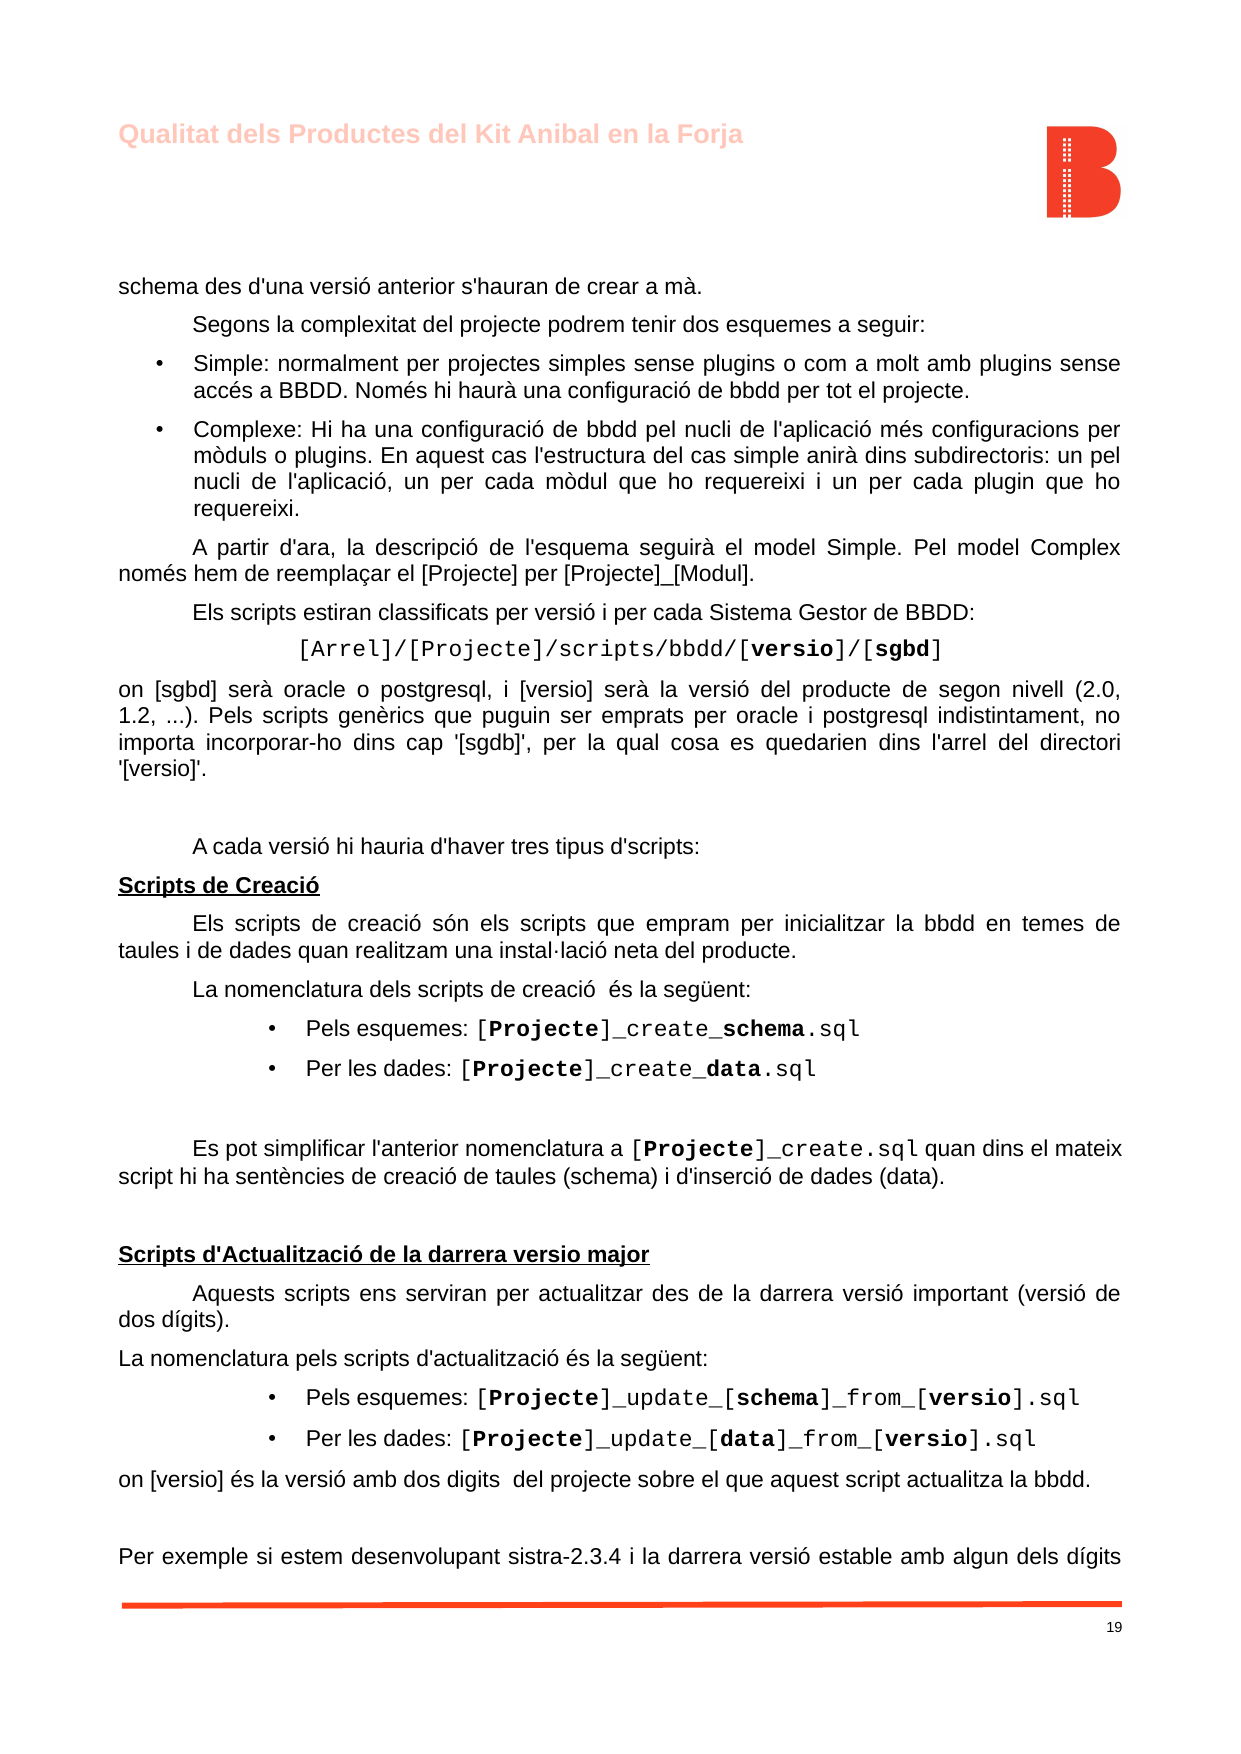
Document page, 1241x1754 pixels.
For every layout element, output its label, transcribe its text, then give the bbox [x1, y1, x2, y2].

text Scripts de Creació [118, 872, 1122, 898]
text A partir d'ara, la descripció de l'esquema seguirà el model Simple. Pel model Complex només hem de reemplaçar el [Projecte] per [Projecte]_[Modul]. [118, 533, 1122, 586]
text Els scripts de creació són els scripts que empram per inicialitzar la bbdd en temes de taules i de dades quan realitzam una instal·lació neta del producte. [118, 910, 1122, 963]
text [Arrel]/[Projecte]/scripts/bbdd/[versio]/[sgbd] [118, 637, 1122, 663]
text Scripts d'Actualització de la darrera versio major [118, 1241, 1122, 1267]
list Per les dades: [Projecte]_update_[data]_from_[versio].sql [268, 1425, 1122, 1453]
text Es pot simplificar l'anterior nomenclatura a [Projecte]_create.sql quan dins el mateix script hi ha sentències de creació de taules (schema) i d'inserció de dades (data). [118, 1135, 1122, 1190]
text La nomenclatura dels scripts de creació és la següent: [118, 976, 1122, 1002]
text Aquests scripts ens serviran per actualitzar des de la darrera versió important (versió de dos dígits). [118, 1280, 1122, 1333]
text schema des d'una versió anterior s'hauran de crear a mà. [118, 273, 1122, 299]
text A cada versió hi hauria d'haver tres tipus d'scripts: [118, 833, 1122, 859]
text Els scripts estiran classificats per versió i per cada Sistema Gestor de BBDD: [118, 599, 1122, 625]
text Per exemple si estem desenvolupant sistra-2.3.4 i la darrera versió estable amb algun dels dígits [118, 1543, 1122, 1570]
text on [sgbd] serà oracle o postgresql, i [versio] serà la versió del producte de segon nivell (2.0, 1.2, ...). Pels scripts genèrics que puguin ser emprats per oracle i postgresql indistintament, no importa incorporar-ho dins cap '[sgdb]', per la qual cosa es quedarien dins l'arrel del directori '[versio]'. [118, 676, 1122, 781]
text on [versio] és la versió amb dos digits del projecte sobre el que aquest script actualitza la bbdd. [118, 1466, 1122, 1492]
list Complexe: Hi ha una configuració de bbdd pel nucli de l'aplicació més configuracions per mòduls o plugins. En aquest cas l'estructura del cas simple anirà dins subdirectoris: un pel nucli de l'aplicació, un per cada mòdul que ho requereixi i un per cada plugin que ho requereixi. [156, 416, 1122, 521]
text Segons la complexitat del projecte podrem tenir dos esquemes a seguir: [118, 311, 1122, 338]
text La nomenclatura pels scripts d'actualització és la següent: [118, 1345, 1122, 1371]
picture [1036, 124, 1130, 221]
list Pels esquemes: [Projecte]_create_schema.sql [268, 1014, 1122, 1043]
list Simple: normalment per projectes simples sense plugins o com a molt amb plugins sense accés a BBDD. Només hi haurà una configuració de bbdd per tot el projecte. [156, 350, 1122, 403]
list Per les dades: [Projecte]_create_data.sql [268, 1055, 1122, 1084]
list Pels esquemes: [Projecte]_update_[schema]_from_[versio].sql [268, 1384, 1122, 1412]
